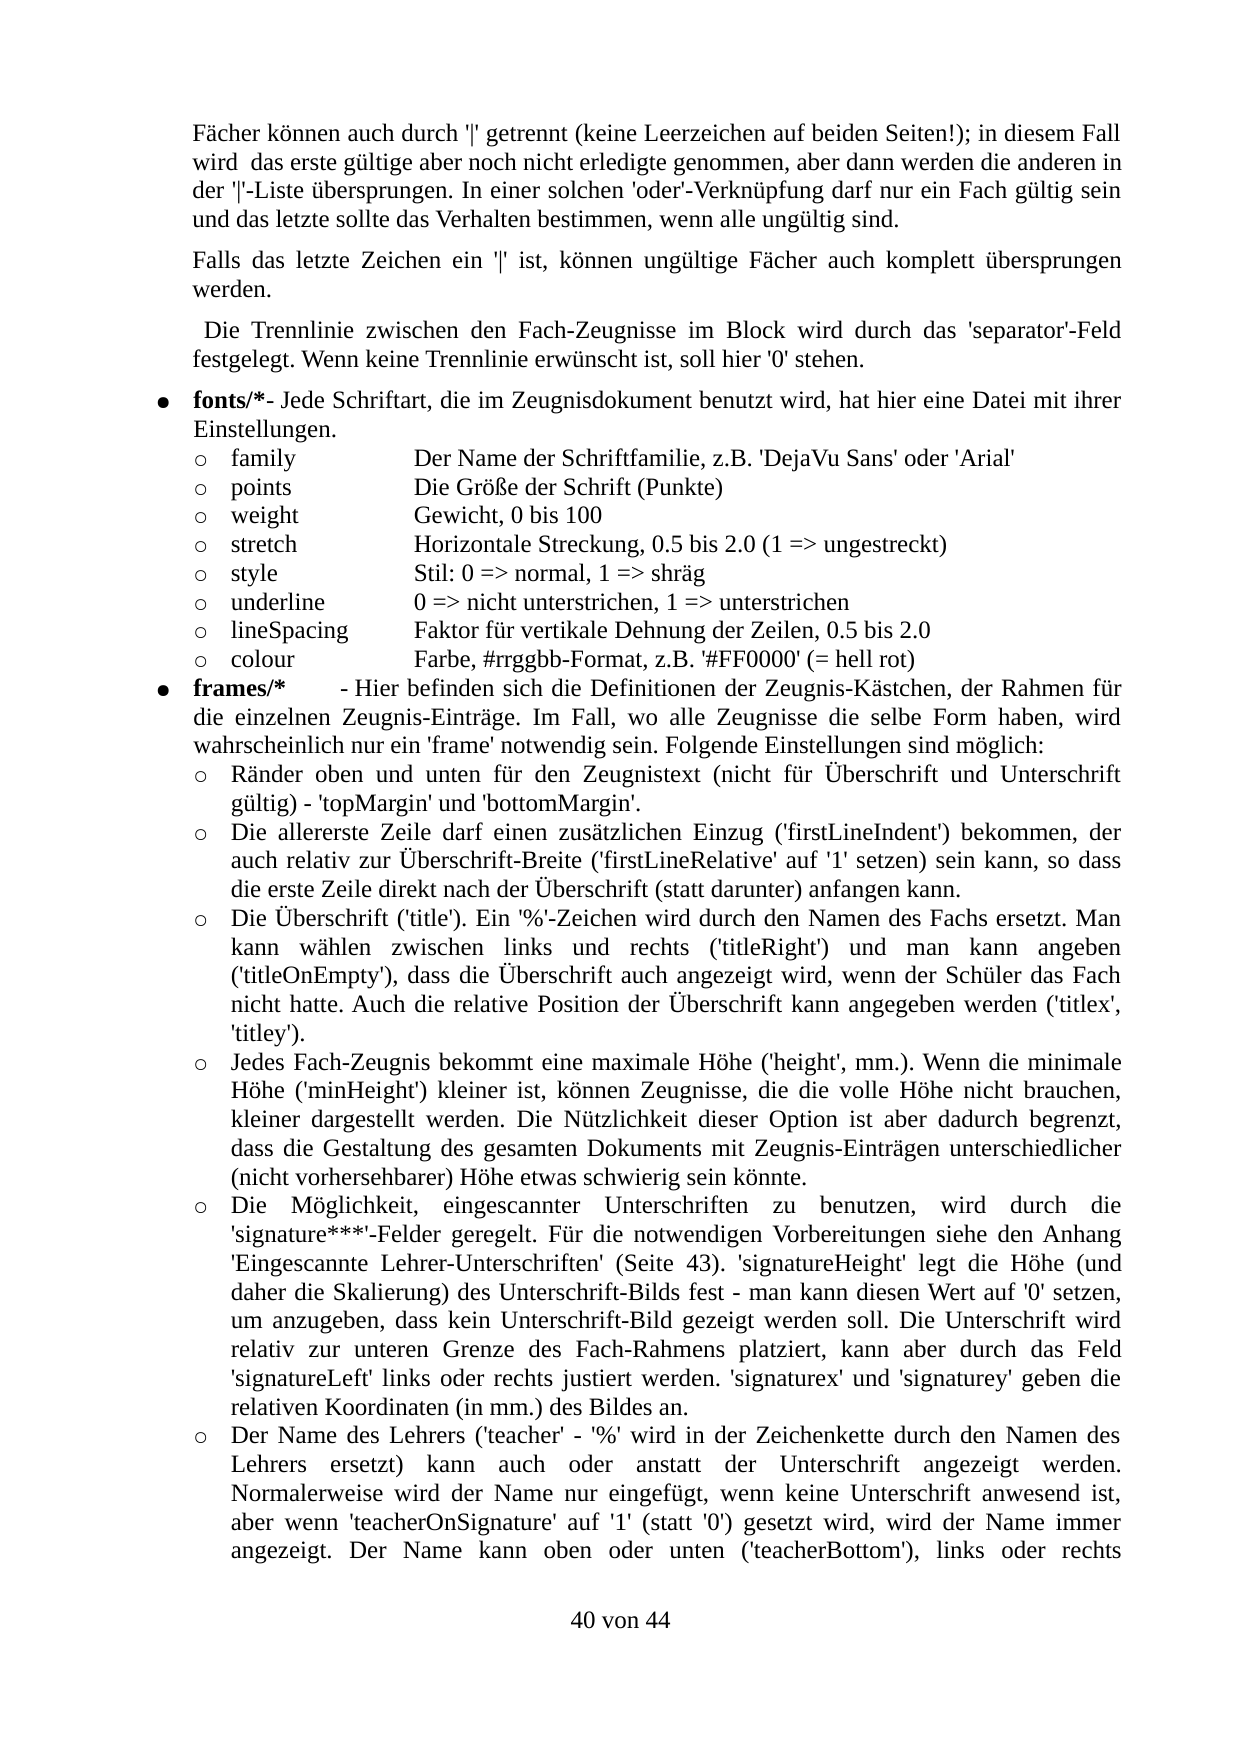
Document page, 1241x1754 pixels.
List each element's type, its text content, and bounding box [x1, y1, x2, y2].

list fonts/* - Jede Schriftart, die im Zeugnisdokument benutzt wird, hat hier eine Datei mit ihrer Einstellungen. [156, 386, 1122, 443]
list underline 0 => nicht unterstrichen, 1 => unterstrichen [193, 587, 1122, 616]
list Die Möglichkeit, eingescannter Unterschriften zu benutzen, wird durch die 'signature***'-Felder geregelt. Für die notwendigen Vorbereitungen siehe den Anhang 'Eingescannte Lehrer-Unterschriften' (Seite 45). 'signatureHeight' legt die Höhe (und daher die Skalierung) des Unterschrift-Bilds fest - man kann diesen Wert auf '0' setzen, um anzugeben, dass kein Unterschrift-Bild gezeigt werden soll. Die Unterschrift wird relativ zur unteren Grenze des Fach-Rahmens platziert, kann aber durch das Feld 'signatureLeft' links oder rechts justiert werden. 'signaturex' und 'signaturey' geben die relativen Koordinaten (in mm.) des Bildes an. [193, 1191, 1122, 1421]
list Die allererste Zeile darf einen zusätzlichen Einzug ('firstLineIndent') bekommen, der auch relativ zur Überschrift-Breite ('firstLineRelative' auf '1' setzen) sein kann, so dass die erste Zeile direkt nach der Überschrift (statt darunter) anfangen kann. [193, 817, 1122, 903]
list weight Gewicht, 0 bis 100 [193, 501, 1122, 529]
text Falls das letzte Zeichen ein '|' ist, können ungültige Fächer auch komplett übersprungen werden. [192, 246, 1122, 303]
text Fächer können auch durch '|' getrennt (keine Leerzeichen auf beiden Seiten!); in diesem Fall wird das erste gültige aber noch nicht erledigte genommen, aber dann werden die anderen in der '|'-Liste übersprungen. In einer solchen 'oder'-Verknüpfung darf nur ein Fach gültig sein und das letzte sollte das Verhalten bestimmen, wenn alle ungültig sind. [192, 118, 1122, 233]
list stretch Horizontale Streckung, 0.5 bis 2.0 (1 => ungestreckt) [193, 529, 1122, 558]
list colour Farbe, #rrggbb-Format, z.B. '#FF0000' (= hell rot) [193, 644, 1122, 673]
list points Die Größe der Schrift (Punkte) [193, 472, 1122, 501]
list style Stil: 0 => normal, 1 => shräg [193, 558, 1122, 587]
text Die Trennlinie zwischen den Fach-Zeugnisse im Block wird durch das 'separator'-Feld festgelegt. Wenn keine Trennlinie erwünscht ist, soll hier '0' stehen. [192, 316, 1122, 373]
list frames/* - Hier befinden sich die Definitionen der Zeugnis-Kästchen, der Rahmen für die einzelnen Zeugnis-Einträge. Im Fall, wo alle Zeugnisse die selbe Form haben, wird wahrscheinlich nur ein 'frame' notwendig sein. Folgende Einstellungen sind möglich: [156, 673, 1122, 759]
list Der Name des Lehrers ('teacher' - '%' wird in der Zeichenkette durch den Namen des Lehrers ersetzt) kann auch oder anstatt der Unterschrift angezeigt werden. Normalerweise wird der Name nur eingefügt, wenn keine Unterschrift anwesend ist, aber wenn 'teacherOnSignature' auf '1' (statt '0') gesetzt wird, wird der Name immer angezeigt. Der Name kann oben oder unten ('teacherBottom'), links oder rechts [193, 1421, 1122, 1564]
list family Der Name der Schriftfamilie, z.B. 'DejaVu Sans' oder 'Arial' [193, 443, 1122, 472]
list Jedes Fach-Zeugnis bekommt eine maximale Höhe ('height', mm.). Wenn die minimale Höhe ('minHeight') kleiner ist, können Zeugnisse, die die volle Höhe nicht brauchen, kleiner dargestellt werden. Die Nützlichkeit dieser Option ist aber dadurch begrenzt, dass die Gestaltung des gesamten Dokuments mit Zeugnis-Einträgen unterschiedlicher (nicht vorhersehbarer) Höhe etwas schwierig sein könnte. [193, 1047, 1122, 1191]
list Ränder oben und unten für den Zeugnistext (nicht für Überschrift und Unterschrift gültig) - 'topMargin' und 'bottomMargin'. [193, 759, 1122, 817]
list lineSpacing Faktor für vertikale Dehnung der Zeilen, 0.5 bis 2.0 [193, 616, 1122, 644]
list Die Überschrift ('title'). Ein '%'-Zeichen wird durch den Namen des Fachs ersetzt. Man kann wählen zwischen links und rechts ('titleRight') und man kann angeben ('titleOnEmpty'), dass die Überschrift auch angezeigt wird, wenn der Schüler das Fach nicht hatte. Auch die relative Position der Überschrift kann angegeben werden ('titlex', 'titley'). [193, 903, 1122, 1047]
